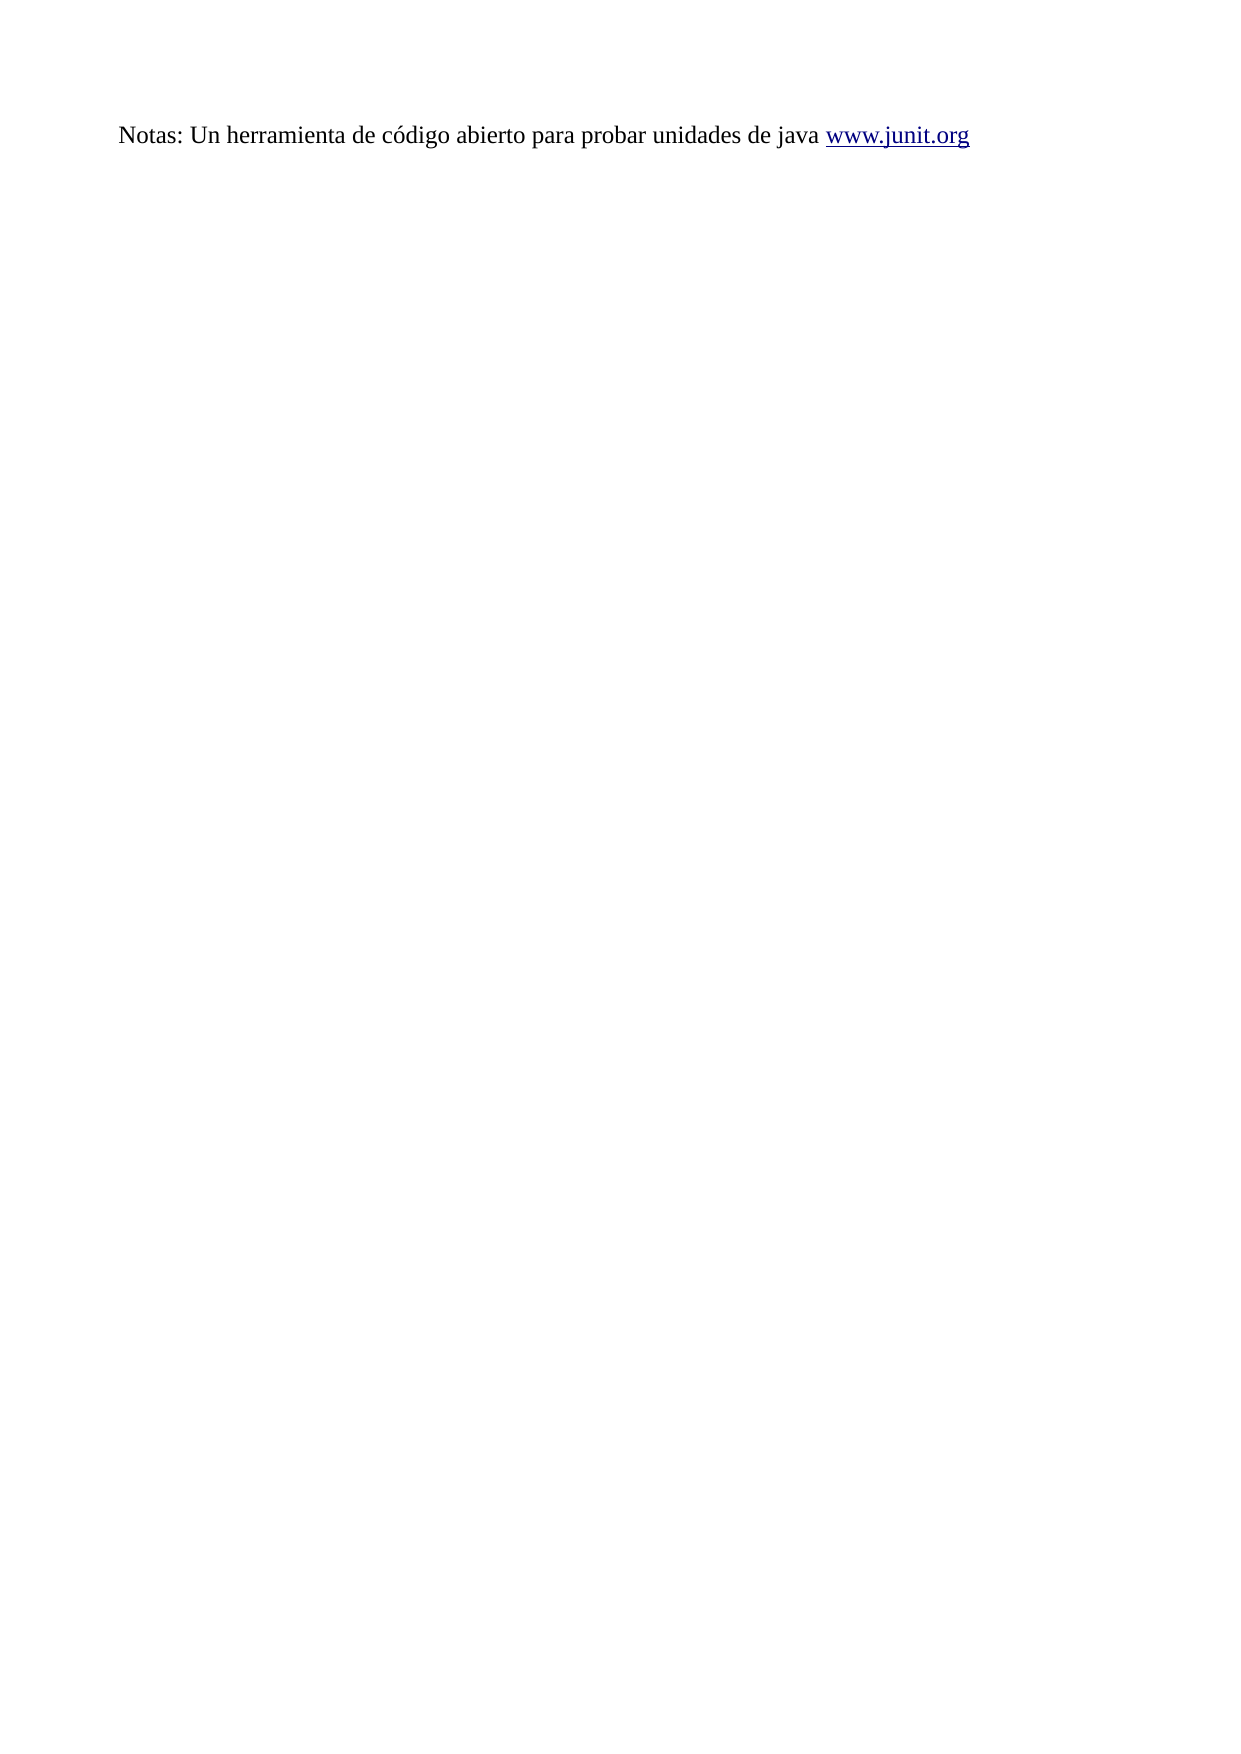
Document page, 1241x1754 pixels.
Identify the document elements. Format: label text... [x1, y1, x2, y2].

text Notas: Un herramienta de código abierto para probar unidades de java www.junit.org [118, 118, 1122, 149]
